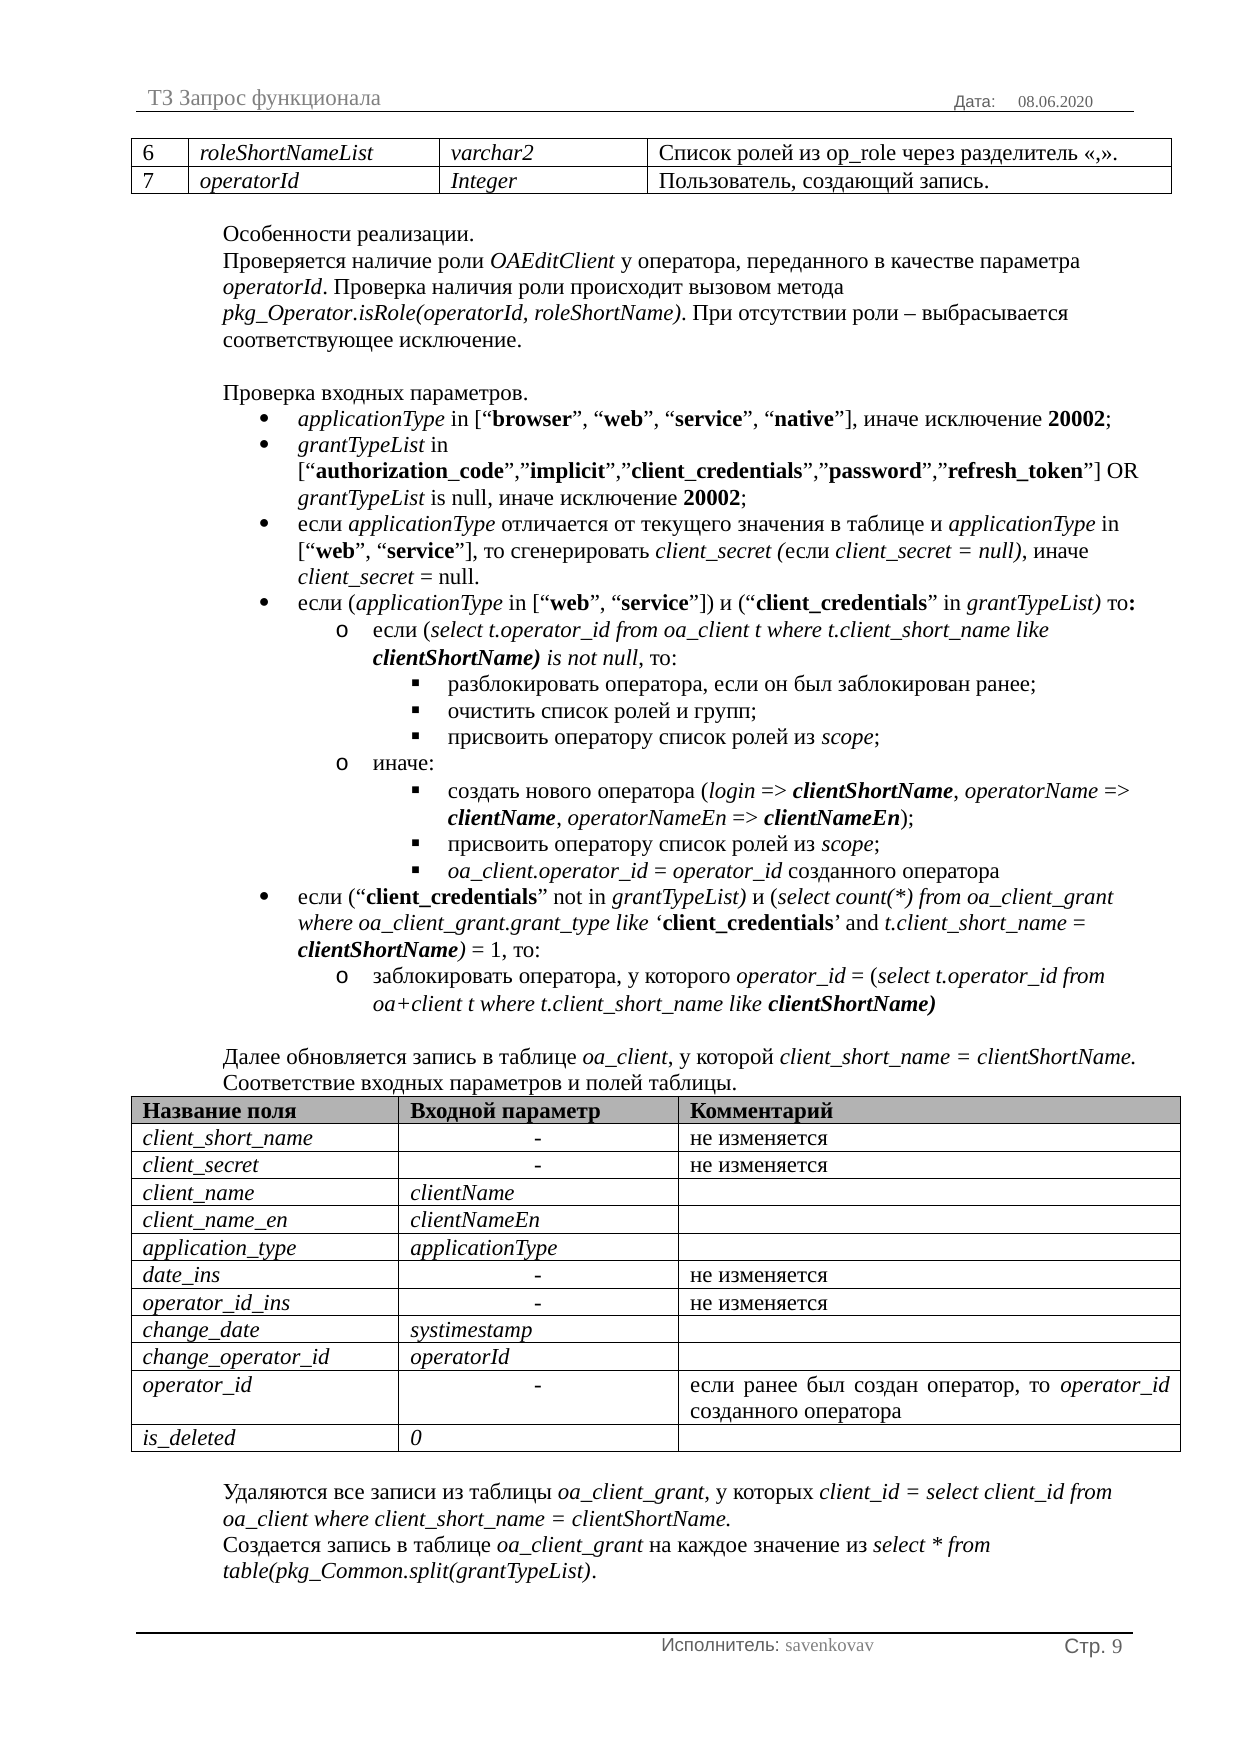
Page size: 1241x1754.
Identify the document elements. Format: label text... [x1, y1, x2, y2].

table_cell [679, 1206, 1180, 1233]
table_header Входной параметр [399, 1097, 678, 1123]
table_cell change_date [132, 1316, 398, 1342]
table_cell Пользователь, создающий запись. [648, 167, 1171, 193]
table_cell change_operator_id [132, 1343, 398, 1370]
table_cell operator_id [132, 1371, 398, 1423]
table_cell [679, 1343, 1180, 1370]
list присвоить оператору список ролей из scope; [410, 830, 1152, 857]
text Проверка входных параметров. [223, 378, 1152, 405]
table_cell [679, 1425, 1180, 1451]
table_cell applicationType [399, 1234, 678, 1260]
table_cell client_name [132, 1179, 398, 1205]
table_cell [679, 1316, 1180, 1342]
list grantTypeList in [“authorization_code”,”implicit”,”client_credentials”,”password”,”refresh_token”] OR grantTypeList is null, иначе исключение 20002; [260, 431, 1152, 510]
table_cell varchar2 [440, 139, 647, 166]
table_cell 0 [399, 1425, 678, 1451]
table_cell не изменяется [679, 1261, 1180, 1287]
list заблокировать оператора, у которого operator_id = (select t.operator_id from oa+client t where t.client_short_name like clientShortName) [335, 962, 1152, 1017]
text Проверяется наличие роли OAEditClient у оператора, переданного в качестве параметра operatorId. Проверка наличия роли происходит вызовом метода pkg_Operator.isRole(operatorId, roleShortName). При отсутствии роли – выбрасывается соответствующее исключение. [223, 247, 1152, 352]
list создать нового оператора (login => clientShortName, operatorName => clientName, operatorNameEn => clientNameEn); [410, 778, 1152, 830]
list если (select t.operator_id from oa_client t where t.client_short_name like clientShortName) is not null, то: [335, 616, 1152, 670]
table_header Комментарий [679, 1097, 1180, 1123]
list если (applicationType in [“web”, “service”]) и (“client_credentials” in grantTypeList) то: [260, 589, 1152, 616]
table_cell Список ролей из op_role через разделитель «,». [648, 139, 1171, 166]
table_cell roleShortNameList [189, 139, 439, 166]
table_cell client_short_name [132, 1124, 398, 1151]
list если (“client_credentials” not in grantTypeList) и (select count(*) from oa_client_grant where oa_client_grant.grant_type like ‘client_credentials’ and t.client_short_name = clientShortName) = 1, то: [260, 883, 1152, 962]
table_cell operator_id_ins [132, 1289, 398, 1315]
table_cell Integer [440, 167, 647, 193]
table_cell is_deleted [132, 1425, 398, 1451]
table_cell - [399, 1124, 678, 1151]
table_cell client_secret [132, 1152, 398, 1178]
table_cell не изменяется [679, 1124, 1180, 1151]
table_cell не изменяется [679, 1289, 1180, 1315]
table_cell не изменяется [679, 1152, 1180, 1178]
text Удаляются все записи из таблицы oa_client_grant, у которых client_id = select client_id from oa_client where client_short_name = clientShortName. [223, 1478, 1152, 1531]
table_cell 6 [132, 139, 188, 166]
table_cell client_name_en [132, 1206, 398, 1233]
table_cell clientNameEn [399, 1206, 678, 1233]
list applicationType in [“browser”, “web”, “service”, “native”], иначе исключение 20002; [260, 405, 1152, 431]
list очистить список ролей и групп; [410, 697, 1152, 723]
table_cell [679, 1179, 1180, 1205]
list oa_client.operator_id = operator_id созданного оператора [410, 857, 1152, 883]
table_cell - [399, 1289, 678, 1315]
text Создается запись в таблице oa_client_grant на каждое значение из select * from table(pkg_Common.split(grantTypeList). [223, 1531, 1152, 1584]
table_cell если ранее был создан оператор, то operator_id созданного оператора [679, 1371, 1180, 1423]
text Особенности реализации. [223, 220, 1152, 247]
table_cell application_type [132, 1234, 398, 1260]
list иначе: [335, 749, 1152, 778]
table_cell operatorId [189, 167, 439, 193]
list присвоить оператору список ролей из scope; [410, 723, 1152, 749]
table_cell date_ins [132, 1261, 398, 1287]
text Далее обновляется запись в таблице oa_client, у которой client_short_name = clientShortName. [223, 1043, 1152, 1069]
table_cell 7 [132, 167, 188, 193]
table_cell - [399, 1371, 678, 1423]
table_header Название поля [132, 1097, 398, 1123]
text Соответствие входных параметров и полей таблицы. [223, 1069, 1152, 1096]
list если applicationType отличается от текущего значения в таблице и applicationType in [“web”, “service”], то сгенерировать client_secret (если client_secret = null), иначе client_secret = null. [260, 510, 1152, 589]
table_cell - [399, 1261, 678, 1287]
table_cell clientName [399, 1179, 678, 1205]
table_cell [679, 1234, 1180, 1260]
table_cell - [399, 1152, 678, 1178]
table_cell systimestamp [399, 1316, 678, 1342]
list разблокировать оператора, если он был заблокирован ранее; [410, 670, 1152, 697]
table_cell operatorId [399, 1343, 678, 1370]
